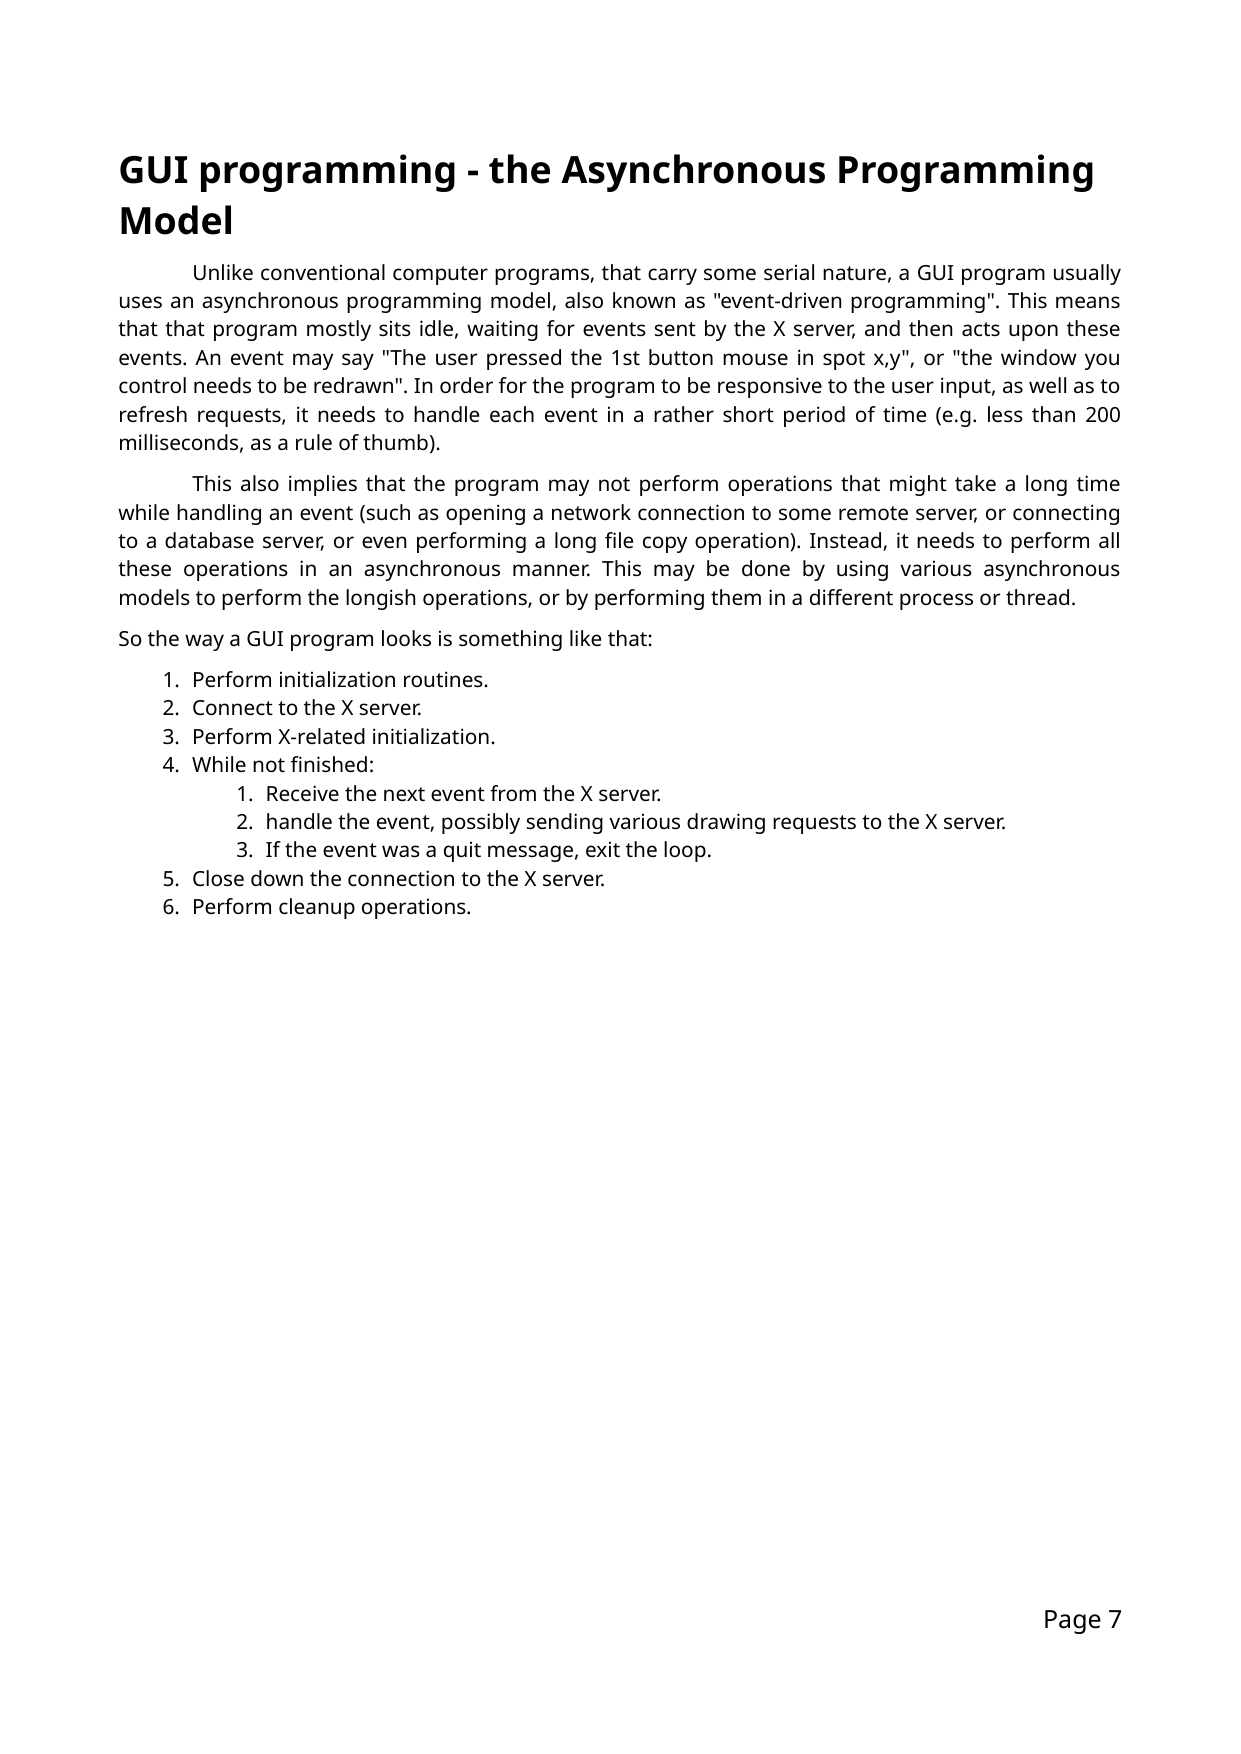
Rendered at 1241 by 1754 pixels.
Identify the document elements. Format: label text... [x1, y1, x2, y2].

text So the way a GUI program looks is something like that: [118, 624, 1122, 652]
list Close down the connection to the X server. [162, 864, 1122, 892]
subtitle GUI programming - the Asynchronous Programming Model [118, 143, 1122, 245]
list Perform X-related initialization. [162, 722, 1122, 750]
text This also implies that the program may not perform operations that might take a long time while handling an event (such as opening a network connection to some remote server, or connecting to a database server, or even performing a long file copy operation). Instead, it needs to perform all these operations in an asynchronous manner. This may be done by using various asynchronous models to perform the longish operations, or by performing them in a different process or thread. [118, 469, 1122, 611]
text Unlike conventional computer programs, that carry some serial nature, a GUI program usually uses an asynchronous programming model, also known as "event-driven programming". This means that that program mostly sits idle, waiting for events sent by the X server, and then acts upon these events. An event may say "The user pressed the 1st button mouse in spot x,y", or "the window you control needs to be redrawn". In order for the program to be responsive to the user input, as well as to refresh requests, it needs to handle each event in a rather short period of time (e.g. less than 200 milliseconds, as a rule of thumb). [118, 258, 1122, 457]
list handle the event, possibly sending various drawing requests to the X server. [236, 807, 1122, 836]
list Perform initialization routines. [162, 665, 1122, 693]
list Receive the next event from the X server. [236, 779, 1122, 807]
list If the event was a quit message, exit the loop. [236, 836, 1122, 864]
list Perform cleanup operations. [162, 892, 1122, 921]
list While not finished: [162, 750, 1122, 779]
list Connect to the X server. [162, 693, 1122, 722]
